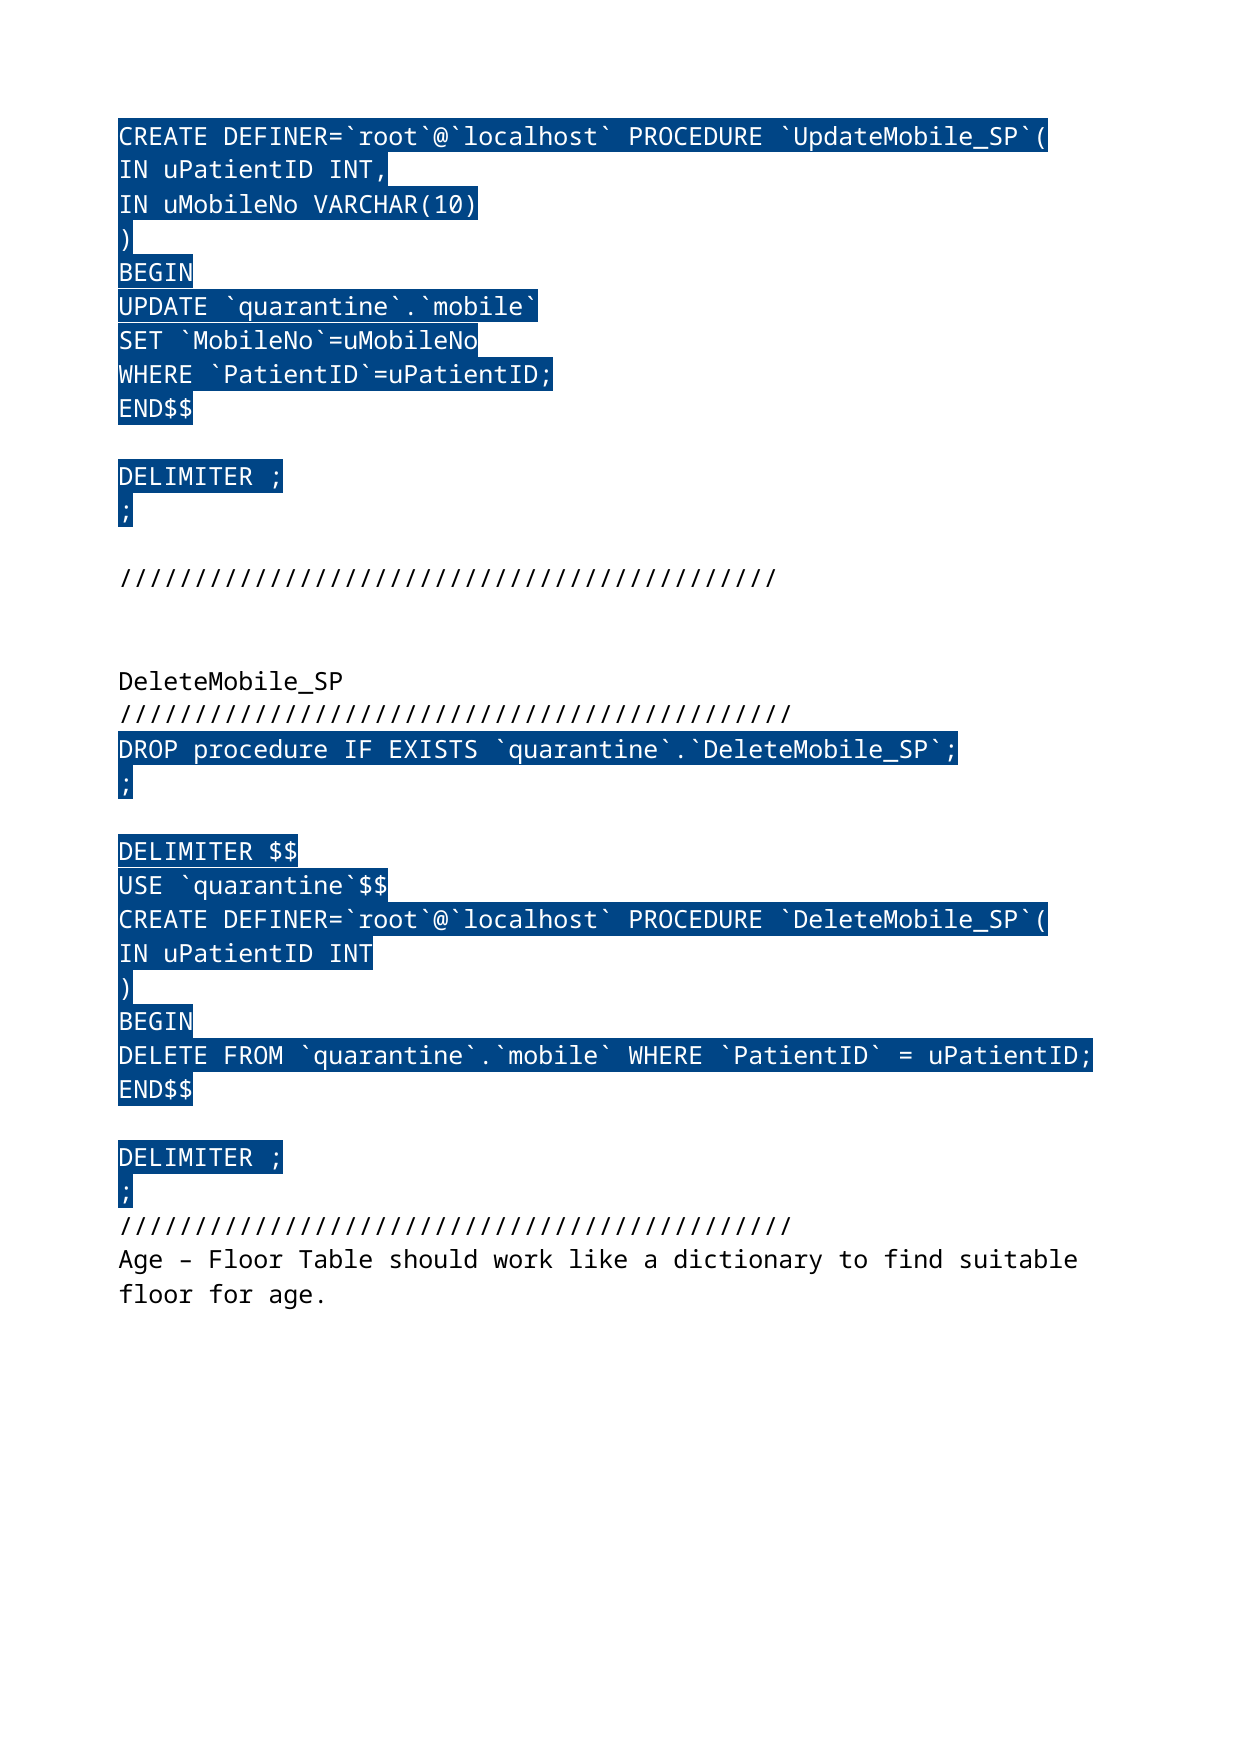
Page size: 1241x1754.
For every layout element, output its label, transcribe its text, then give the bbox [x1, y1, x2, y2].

text ///////////////////////////////////////////// [118, 697, 1122, 731]
text CREATE DEFINER=`root`@`localhost` PROCEDURE `UpdateMobile_SP`( IN uPatientID INT, IN uMobileNo VARCHAR(10) ) BEGIN UPDATE `quarantine`.`mobile` SET `MobileNo`=uMobileNo WHERE `PatientID`=uPatientID; END$$ DELIMITER ; ; [118, 118, 1122, 561]
text DROP procedure IF EXISTS `quarantine`.`DeleteMobile_SP`; ; DELIMITER $$ USE `quarantine`$$ CREATE DEFINER=`root`@`localhost` PROCEDURE `DeleteMobile_SP`( IN uPatientID INT ) BEGIN DELETE FROM `quarantine`.`mobile` WHERE `PatientID` = uPatientID; END$$ DELIMITER ; ; [118, 731, 1122, 1208]
text DeleteMobile_SP [118, 663, 1122, 697]
text //////////////////////////////////////////// [118, 561, 1122, 595]
text ///////////////////////////////////////////// [118, 1208, 1122, 1242]
text Age – Floor Table should work like a dictionary to find suitable floor for age. [118, 1242, 1122, 1310]
